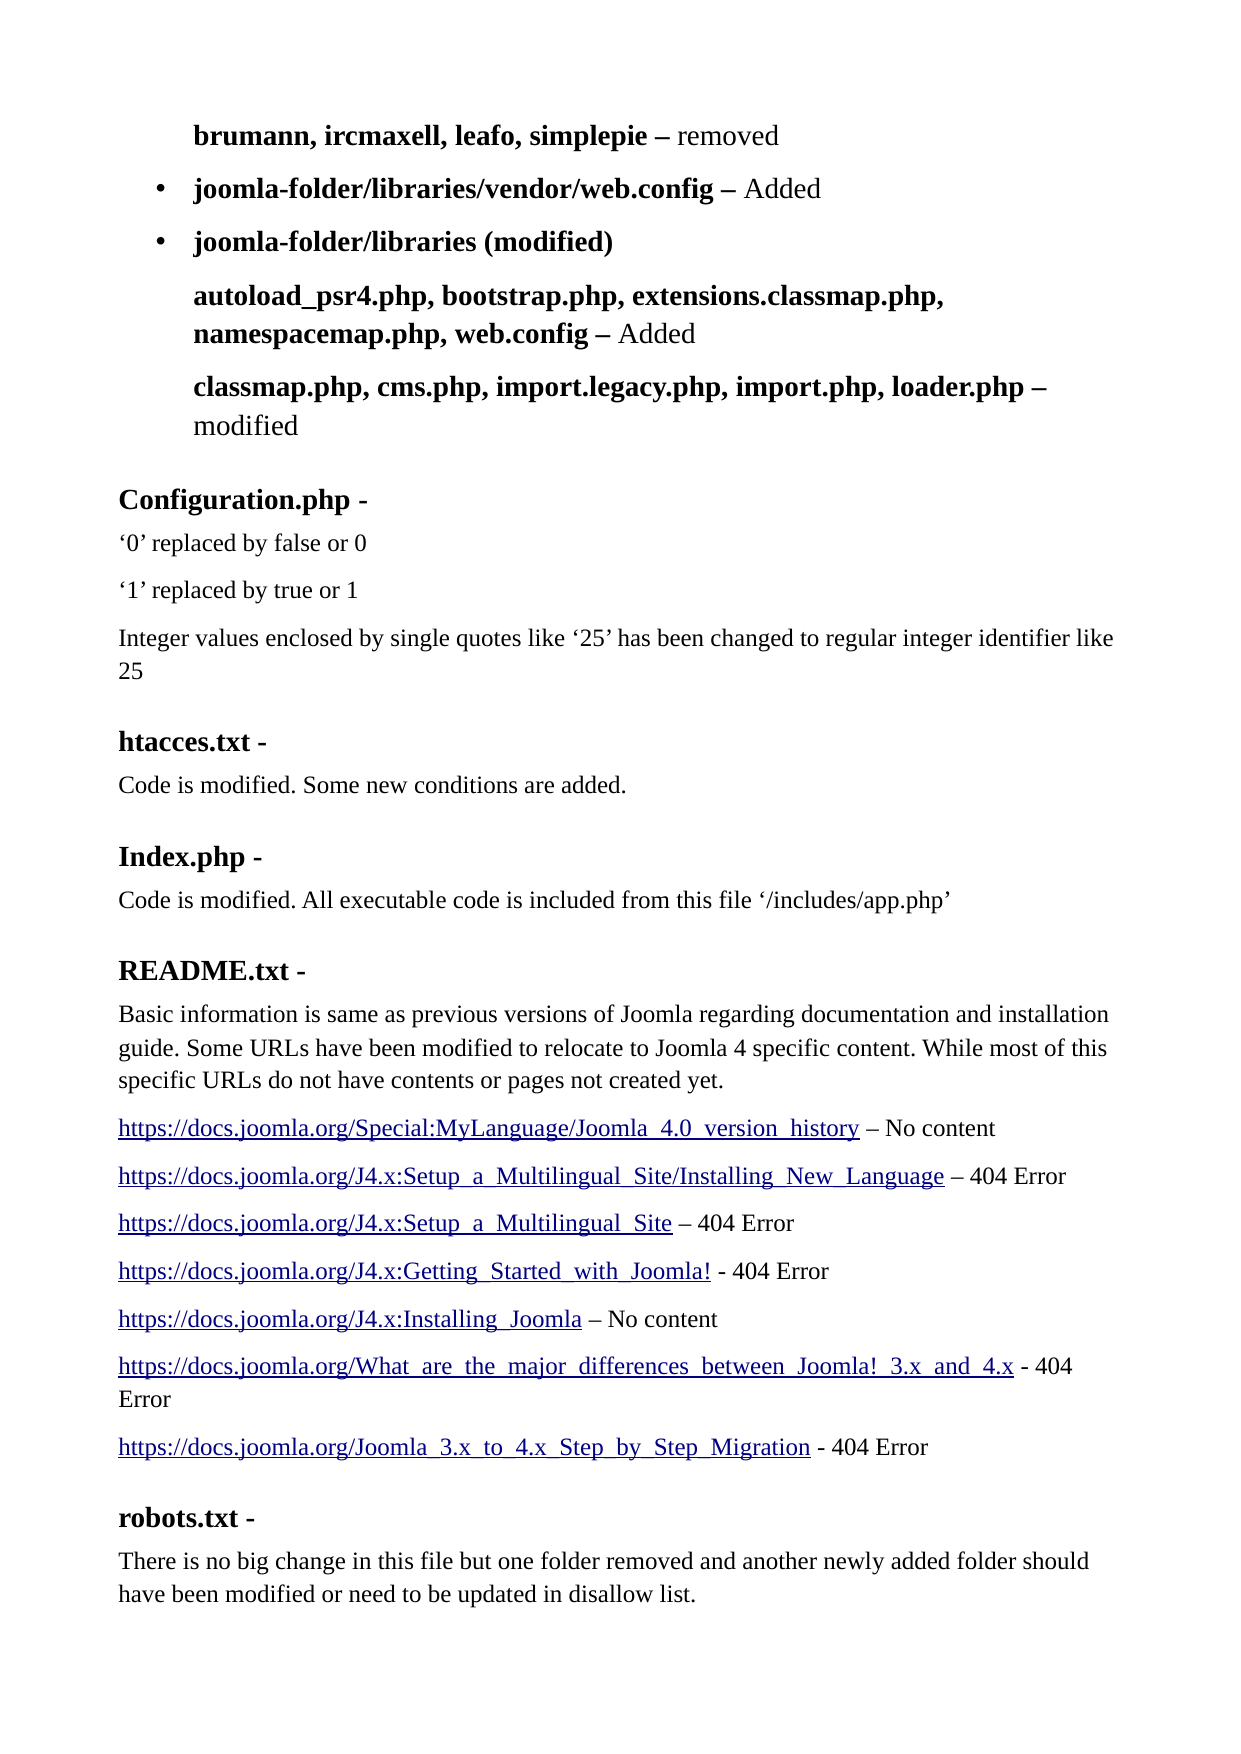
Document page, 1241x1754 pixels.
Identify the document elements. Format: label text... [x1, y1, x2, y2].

text https://docs.joomla.org/J4.x:Installing_Joomla – No content [118, 1304, 1122, 1332]
text https://docs.joomla.org/J4.x:Setup_a_Multilingual_Site – 404 Error [118, 1208, 1122, 1237]
list joomla-folder/libraries (modified) [156, 224, 1122, 258]
text https://docs.joomla.org/Joomla_3.x_to_4.x_Step_by_Step_Migration - 404 Error [118, 1432, 1122, 1461]
text Integer values enclosed by single quotes like ‘25’ has been changed to regular integer identifier like 25 [118, 623, 1122, 685]
text https://docs.joomla.org/What_are_the_major_differences_between_Joomla!_3.x_and_4.x - 404 Error [118, 1351, 1122, 1413]
text https://docs.joomla.org/J4.x:Getting_Started_with_Joomla! - 404 Error [118, 1256, 1122, 1285]
text ‘1’ replaced by true or 1 [118, 576, 1122, 604]
text ‘0’ replaced by false or 0 [118, 528, 1122, 557]
text Basic information is same as previous versions of Joomla regarding documentation and installation guide. Some URLs have been modified to relocate to Joomla 4 specific content. While most of this specific URLs do not have contents or pages not created yet. [118, 999, 1122, 1094]
list autoload_psr4.php, bootstrap.php, extensions.classmap.php, namespacemap.php, web.config – Added [156, 278, 1122, 350]
list classmap.php, cms.php, import.legacy.php, import.php, loader.php – modified [156, 369, 1122, 441]
subtitle Configuration.php - [118, 482, 1122, 515]
text https://docs.joomla.org/Special:MyLanguage/Joomla_4.0_version_history – No content [118, 1113, 1122, 1142]
subtitle robots.txt - [118, 1500, 1122, 1534]
text Code is modified. Some new conditions are added. [118, 771, 1122, 799]
text Code is modified. All executable code is included from this file ‘/includes/app.php’ [118, 885, 1122, 914]
list brumann, ircmaxell, leafo, simplepie – removed [156, 118, 1122, 152]
list joomla-folder/libraries/vendor/web.config – Added [156, 171, 1122, 205]
subtitle htacces.txt - [118, 724, 1122, 758]
text https://docs.joomla.org/J4.x:Setup_a_Multilingual_Site/Installing_New_Language – 404 Error [118, 1161, 1122, 1189]
subtitle README.txt - [118, 953, 1122, 987]
subtitle Index.php - [118, 839, 1122, 873]
text There is no big change in this file but one folder removed and another newly added folder should have been modified or need to be updated in disallow list. [118, 1546, 1122, 1608]
